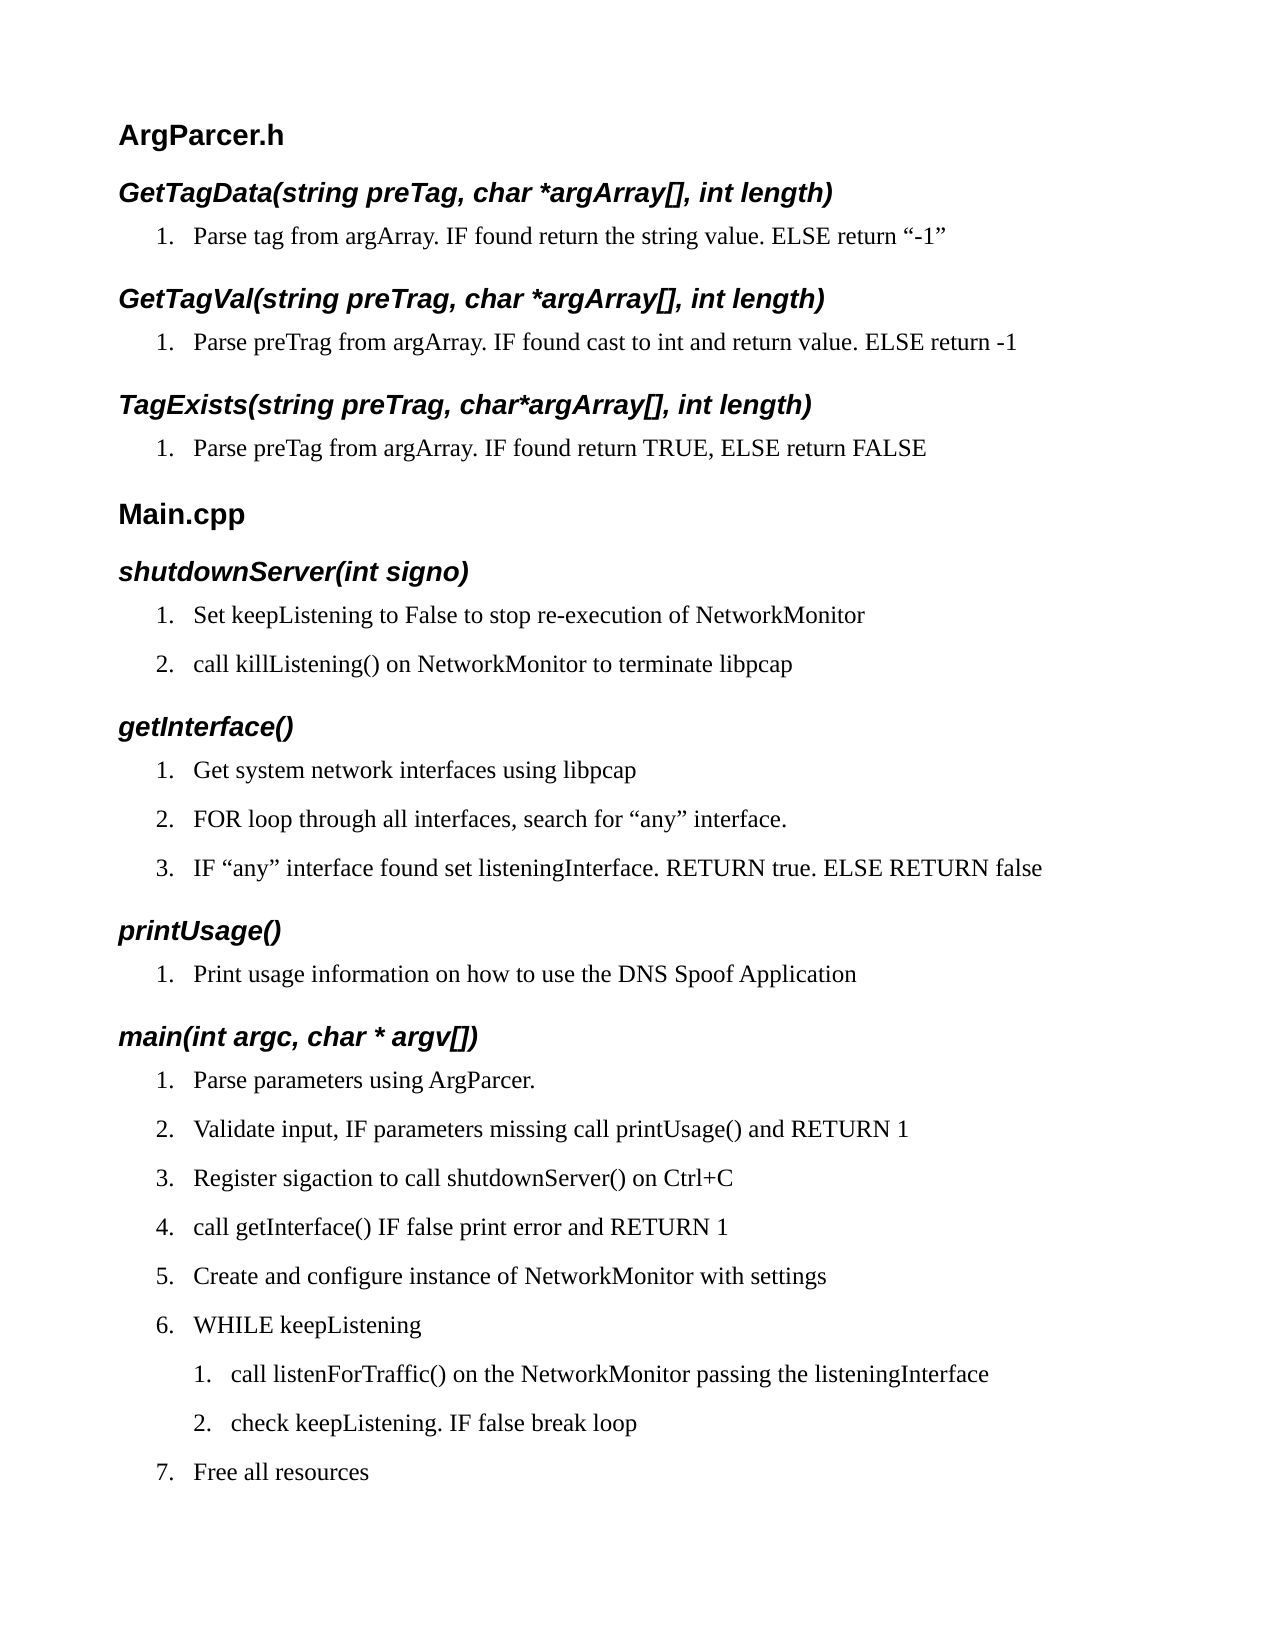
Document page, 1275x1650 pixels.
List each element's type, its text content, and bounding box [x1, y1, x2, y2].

subtitle shutdownServer(int signo) [118, 556, 1157, 587]
list Parse preTag from argArray. IF found return TRUE, ELSE return FALSE [156, 433, 1157, 462]
subtitle printUsage() [118, 914, 1157, 946]
list Register sigaction to call shutdownServer() on Ctrl+C [156, 1163, 1157, 1192]
list Print usage information on how to use the DNS Spoof Application [156, 959, 1157, 988]
subtitle GetTagData(string preTag, char *argArray[], int length) [118, 177, 1157, 209]
list call listenForTraffic() on the NetworkMonitor passing the listeningInterface [193, 1359, 1157, 1388]
list Get system network interfaces using libpcap [156, 755, 1157, 784]
list call getInterface() IF false print error and RETURN 1 [156, 1212, 1157, 1241]
list Set keepListening to False to stop re-execution of NetworkMonitor [156, 600, 1157, 629]
subtitle main(int argc, char * argv[]) [118, 1021, 1157, 1052]
list FOR loop through all interfaces, search for “any” interface. [156, 804, 1157, 833]
list Parse parameters using ArgParcer. [156, 1065, 1157, 1094]
list Parse preTrag from argArray. IF found cast to int and return value. ELSE return -1 [156, 327, 1157, 356]
list check keepListening. IF false break loop [193, 1408, 1157, 1437]
subtitle getInterface() [118, 711, 1157, 742]
subtitle TagExists(string preTrag, char*argArray[], int length) [118, 389, 1157, 421]
list Validate input, IF parameters missing call printUsage() and RETURN 1 [156, 1114, 1157, 1143]
list IF “any” interface found set listeningInterface. RETURN true. ELSE RETURN false [156, 853, 1157, 882]
subtitle GetTagVal(string preTrag, char *argArray[], int length) [118, 283, 1157, 315]
subtitle Main.cpp [118, 497, 1157, 531]
list Parse tag from argArray. IF found return the string value. ELSE return “-1” [156, 221, 1157, 250]
list WHILE keepListening [156, 1310, 1157, 1339]
list Create and configure instance of NetworkMonitor with settings [156, 1261, 1157, 1290]
list Free all resources [156, 1457, 1157, 1486]
subtitle ArgParcer.h [118, 118, 1157, 152]
list call killListening() on NetworkMonitor to terminate libpcap [156, 649, 1157, 678]
